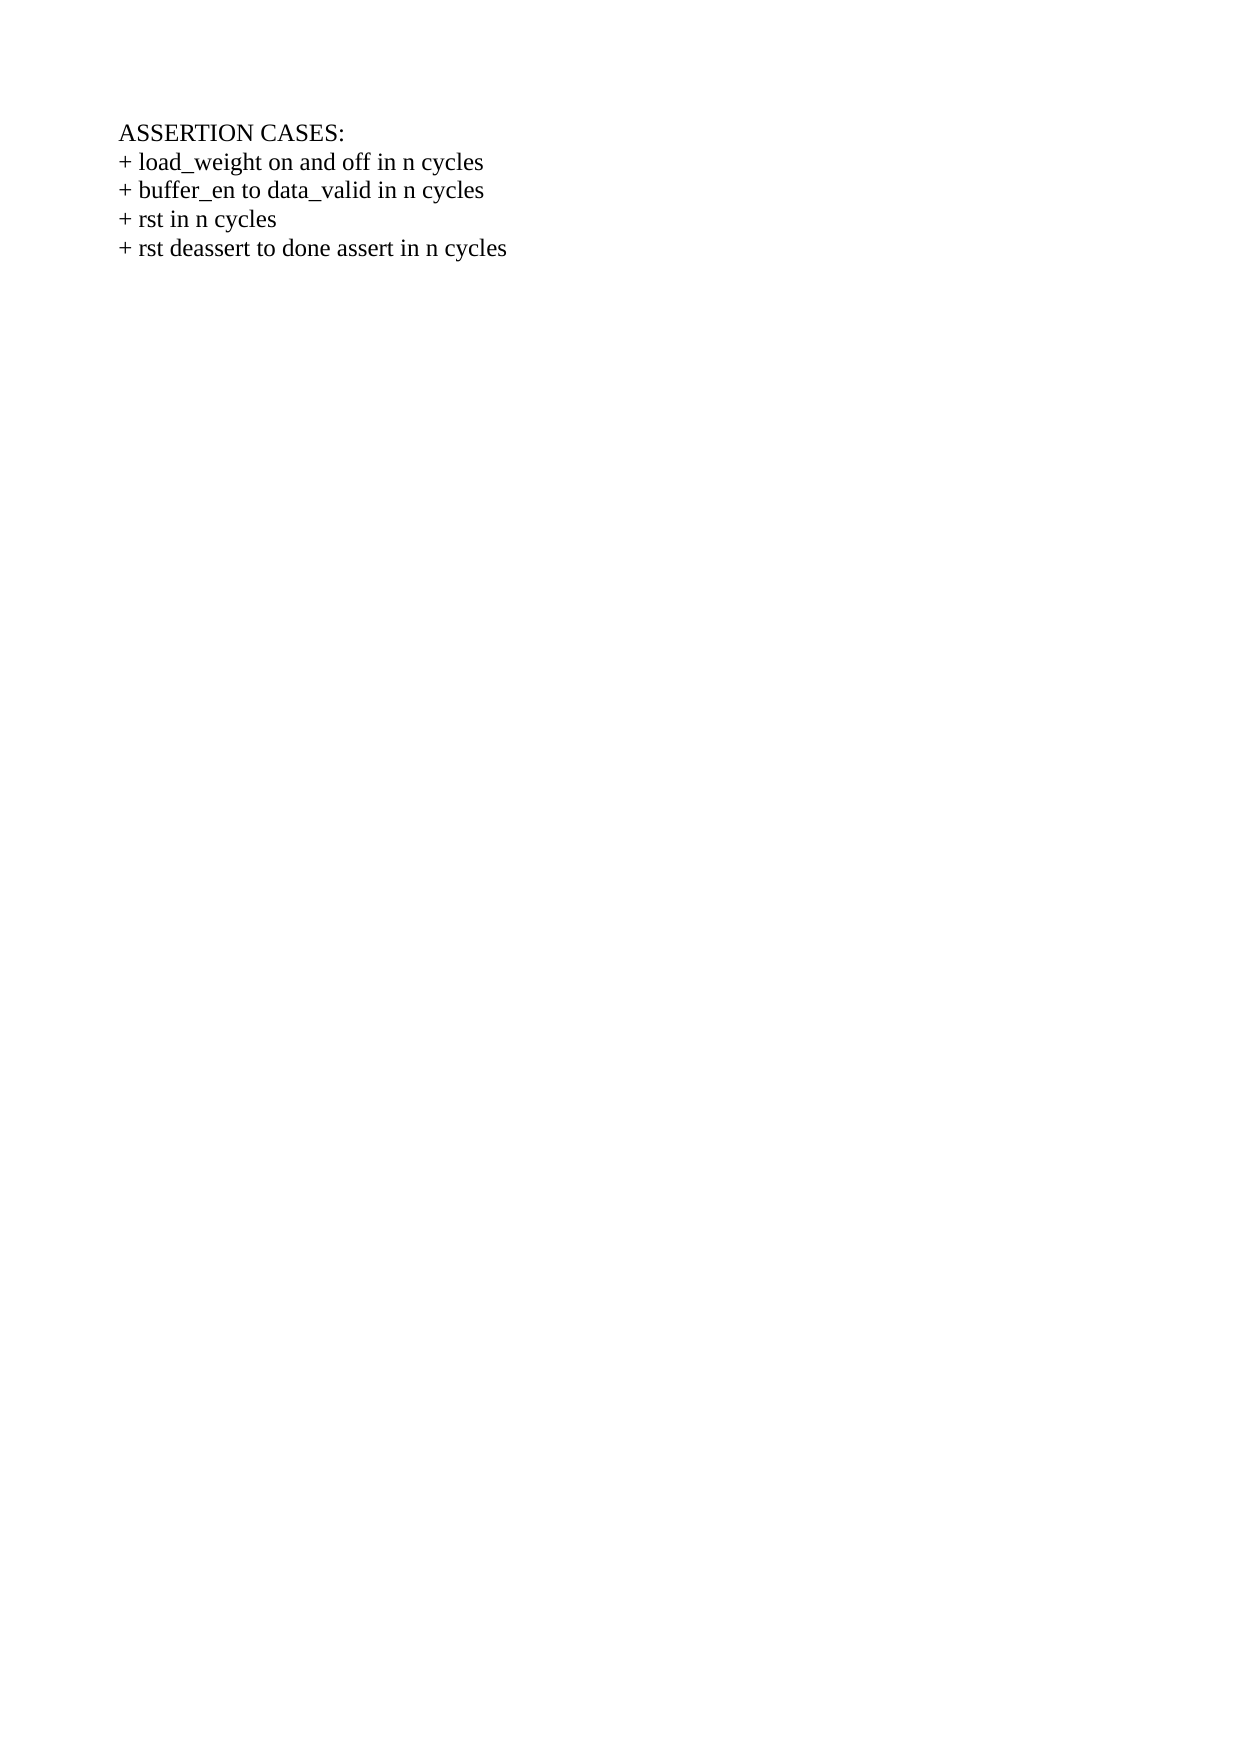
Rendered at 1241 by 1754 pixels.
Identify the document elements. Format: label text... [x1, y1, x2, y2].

text + rst in n cycles [118, 204, 1122, 233]
text ASSERTION CASES: [118, 118, 1122, 147]
text + load_weight on and off in n cycles [118, 147, 1122, 176]
text + rst deassert to done assert in n cycles [118, 233, 1122, 262]
text + buffer_en to data_valid in n cycles [118, 176, 1122, 204]
